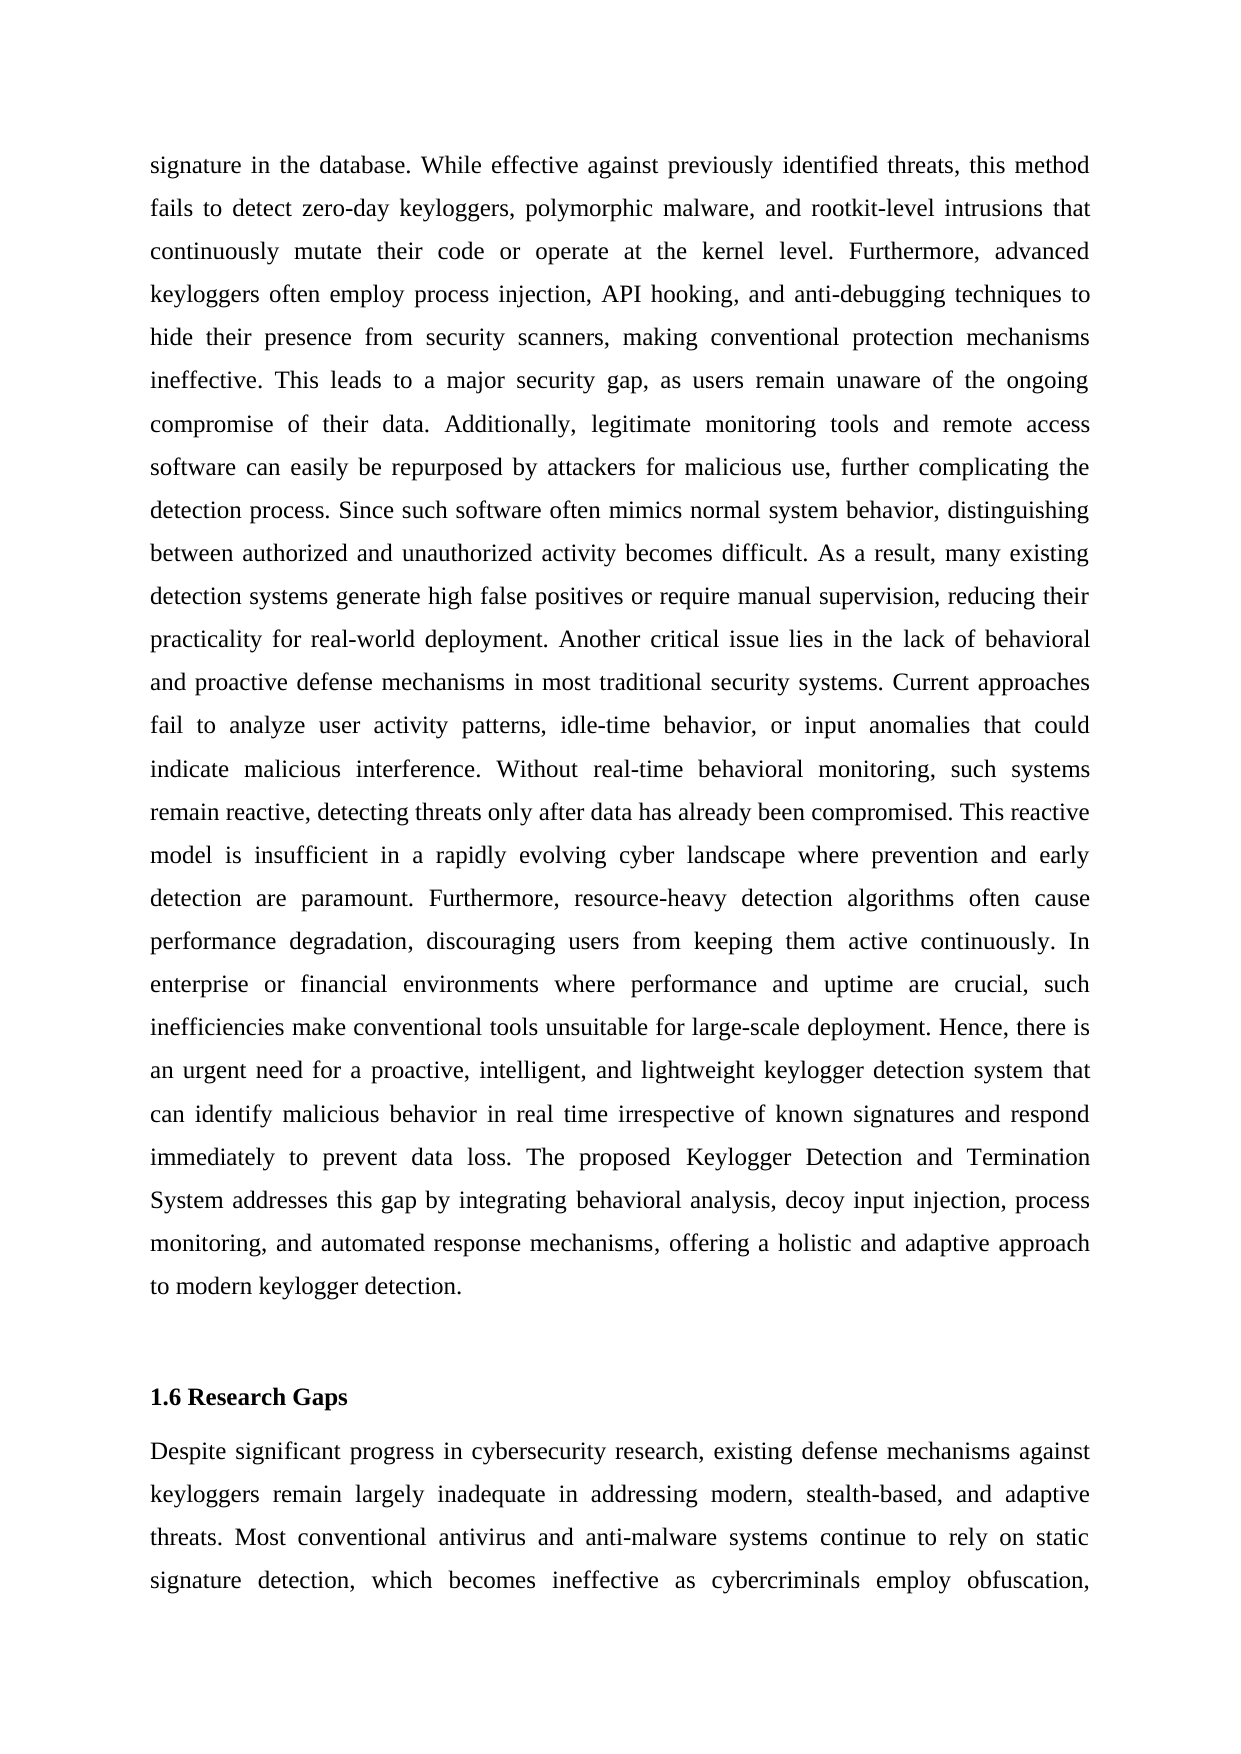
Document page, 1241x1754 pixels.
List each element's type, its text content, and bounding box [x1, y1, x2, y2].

text signature in the database. While effective against previously identified threats, this method fails to detect zero-day keyloggers, polymorphic malware, and rootkit-level intrusions that continuously mutate their code or operate at the kernel level. Furthermore, advanced keyloggers often employ process injection, API hooking, and anti-debugging techniques to hide their presence from security scanners, making conventional protection mechanisms ineffective. This leads to a major security gap, as users remain unaware of the ongoing compromise of their data. Additionally, legitimate monitoring tools and remote access software can easily be repurposed by attackers for malicious use, further complicating the detection process. Since such software often mimics normal system behavior, distinguishing between authorized and unauthorized activity becomes difficult. As a result, many existing detection systems generate high false positives or require manual supervision, reducing their practicality for real-world deployment. Another critical issue lies in the lack of behavioral and proactive defense mechanisms in most traditional security systems. Current approaches fail to analyze user activity patterns, idle-time behavior, or input anomalies that could indicate malicious interference. Without real-time behavioral monitoring, such systems remain reactive, detecting threats only after data has already been compromised. This reactive model is insufficient in a rapidly evolving cyber landscape where prevention and early detection are paramount. Furthermore, resource-heavy detection algorithms often cause performance degradation, discouraging users from keeping them active continuously. In enterprise or financial environments where performance and uptime are crucial, such inefficiencies make conventional tools unsuitable for large-scale deployment. Hence, there is an urgent need for a proactive, intelligent, and lightweight keylogger detection system that can identify malicious behavior in real time irrespective of known signatures and respond immediately to prevent data loss. The proposed Keylogger Detection and Termination System addresses this gap by integrating behavioral analysis, decoy input injection, process monitoring, and automated response mechanisms, offering a holistic and adaptive approach to modern keylogger detection. [150, 150, 1091, 1300]
text Despite significant progress in cybersecurity research, existing defense mechanisms against keyloggers remain largely inadequate in addressing modern, stealth-based, and adaptive threats. Most conventional antivirus and anti-malware systems continue to rely on static signature detection, which becomes ineffective as cybercriminals employ obfuscation, [150, 1436, 1091, 1594]
text 1.6 Research Gaps [150, 1382, 1091, 1411]
